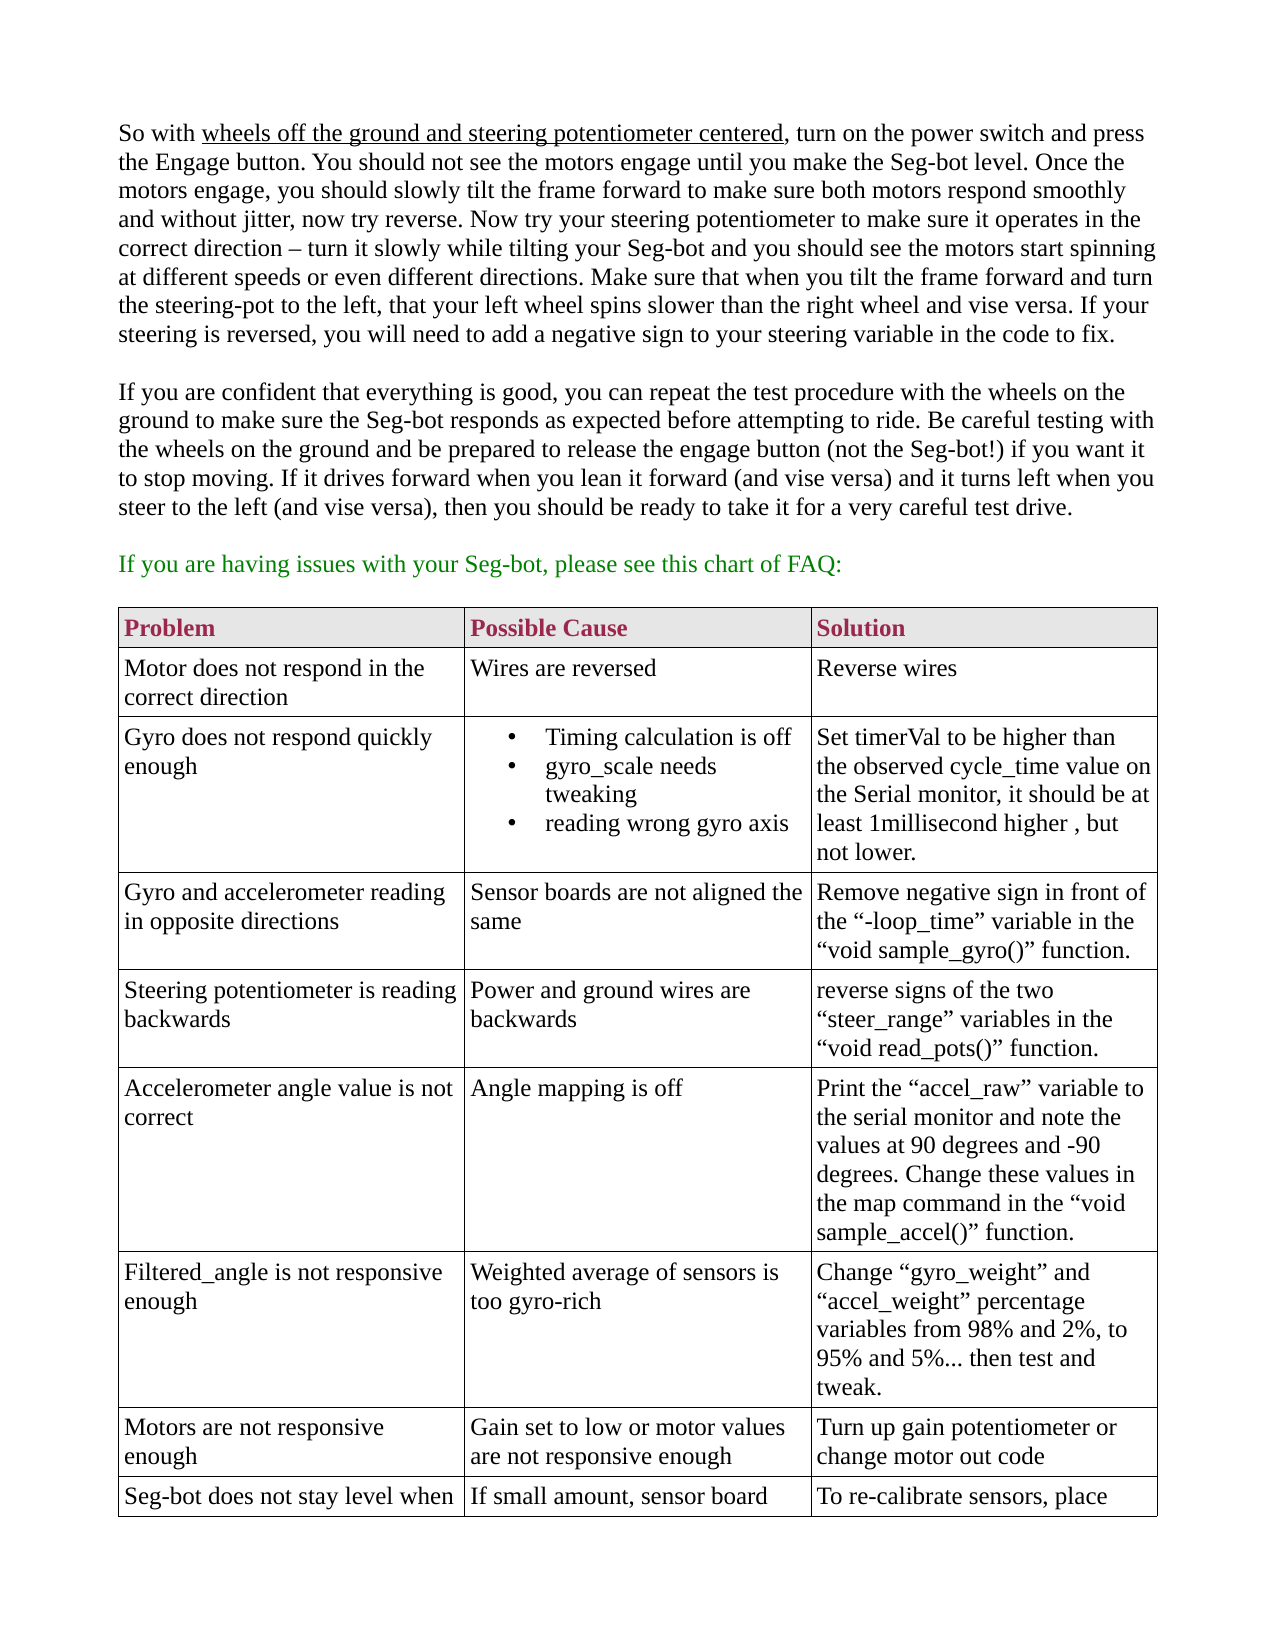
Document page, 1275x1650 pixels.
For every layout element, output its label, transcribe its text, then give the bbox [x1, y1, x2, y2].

table_cell Gain set to low or motor values are not responsive enough [465, 1408, 811, 1476]
table_cell Accelerometer angle value is not correct [119, 1068, 464, 1251]
table_cell Motor does not respond in the correct direction [119, 648, 464, 716]
table_cell Wires are reversed [465, 648, 811, 716]
table_cell Motors are not responsive enough [119, 1408, 464, 1476]
table_cell Sensor boards are not aligned the same [465, 873, 811, 969]
table_cell Weighted average of sensors is too gyro-rich [465, 1252, 811, 1407]
table_cell If small amount, sensor board [465, 1477, 811, 1516]
table_cell reverse signs of the two “steer_range” variables in the “void read_pots()” function. [812, 970, 1157, 1067]
text If you are having issues with your Seg-bot, please see this chart of FAQ: [118, 549, 1157, 578]
text If you are confident that everything is good, you can repeat the test procedure with the wheels on the ground to make sure the Seg-bot responds as expected before attempting to ride. Be careful testing with the wheels on the ground and be prepared to release the engage button (not the Seg-bot!) if you want it to stop moving. If it drives forward when you lean it forward (and vise versa) and it turns left when you steer to the left (and vise versa), then you should be ready to take it for a very careful test drive. [118, 377, 1157, 521]
table_cell Angle mapping is off [465, 1068, 811, 1251]
table_cell Gyro does not respond quickly enough [119, 717, 464, 872]
table_header Problem [119, 608, 464, 647]
table_cell Reverse wires [812, 648, 1157, 716]
table_cell Steering potentiometer is reading backwards [119, 970, 464, 1067]
table_cell Power and ground wires are backwards [465, 970, 811, 1067]
table_cell Change “gyro_weight” and “accel_weight” percentage variables from 98% and 2%, to 95% and 5%... then test and tweak. [812, 1252, 1157, 1407]
table_cell Timing calculation is off gyro_scale needs tweaking reading wrong gyro axis [465, 717, 811, 872]
table_cell Print the “accel_raw” variable to the serial monitor and note the values at 90 degrees and -90 degrees. Change these values in the map command in the “void sample_accel()” function. [812, 1068, 1157, 1251]
table_cell Filtered_angle is not responsive enough [119, 1252, 464, 1407]
table_cell To re-calibrate sensors, place [812, 1477, 1157, 1516]
table_cell Remove negative sign in front of the “-loop_time” variable in the “void sample_gyro()” function. [812, 873, 1157, 969]
table_cell Seg-bot does not stay level when [119, 1477, 464, 1516]
table_cell Set timerVal to be higher than the observed cycle_time value on the Serial monitor, it should be at least 1millisecond higher , but not lower. [812, 717, 1157, 872]
table_header Solution [812, 608, 1157, 647]
table_cell Turn up gain potentiometer or change motor out code [812, 1408, 1157, 1476]
text So with wheels off the ground and steering potentiometer centered, turn on the power switch and press the Engage button. You should not see the motors engage until you make the Seg-bot level. Once the motors engage, you should slowly tilt the frame forward to make sure both motors respond smoothly and without jitter, now try reverse. Now try your steering potentiometer to make sure it operates in the correct direction – turn it slowly while tilting your Seg-bot and you should see the motors start spinning at different speeds or even different directions. Make sure that when you tilt the frame forward and turn the steering-pot to the left, that your left wheel spins slower than the right wheel and vise versa. If your steering is reversed, you will need to add a negative sign to your steering variable in the code to fix. [118, 118, 1157, 348]
table_cell Gyro and accelerometer reading in opposite directions [119, 873, 464, 969]
table_header Possible Cause [465, 608, 811, 647]
